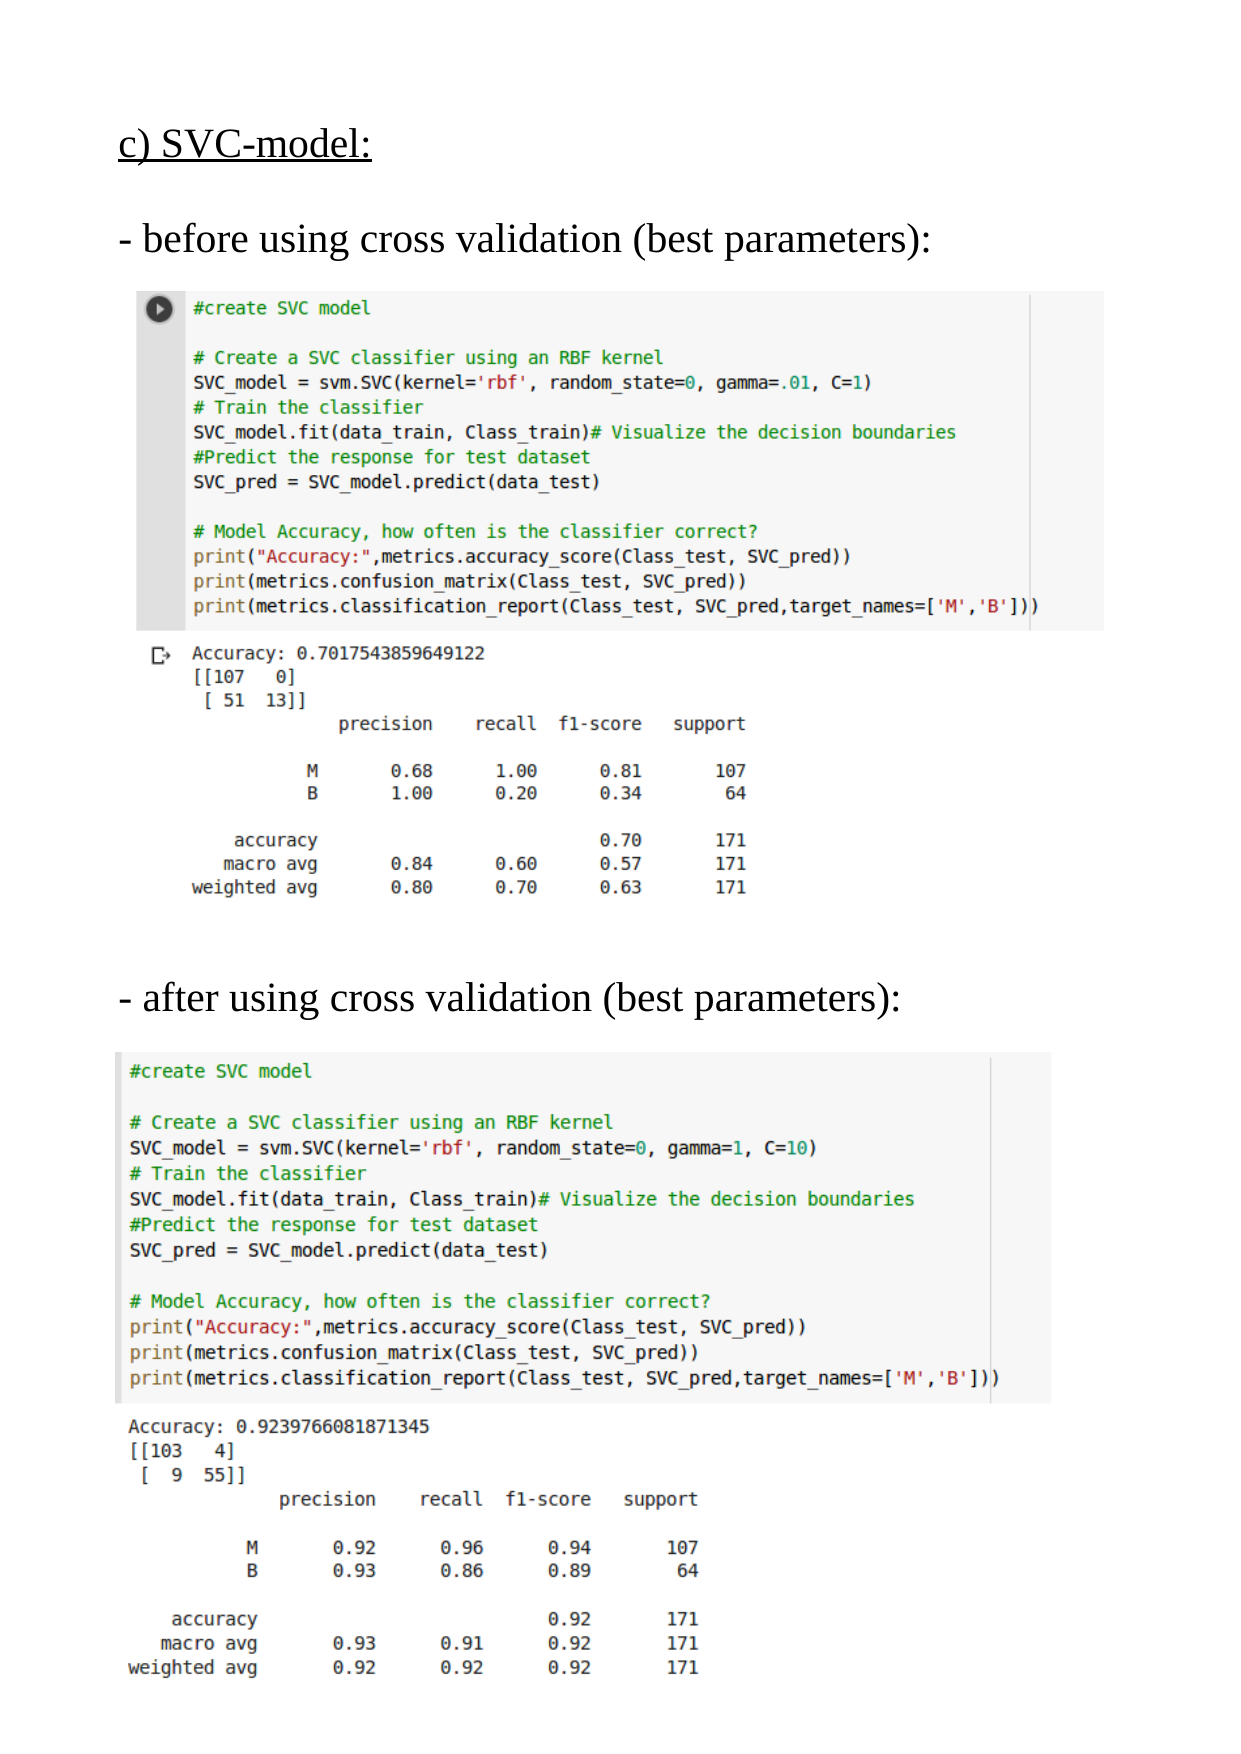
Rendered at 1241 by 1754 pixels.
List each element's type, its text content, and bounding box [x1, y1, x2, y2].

text - before using cross validation (best parameters): [118, 214, 1122, 262]
text c) SVC-model: [118, 118, 1122, 166]
text - after using cross validation (best parameters): [118, 973, 1122, 1021]
picture [136, 291, 1104, 925]
picture [115, 1052, 1052, 1701]
